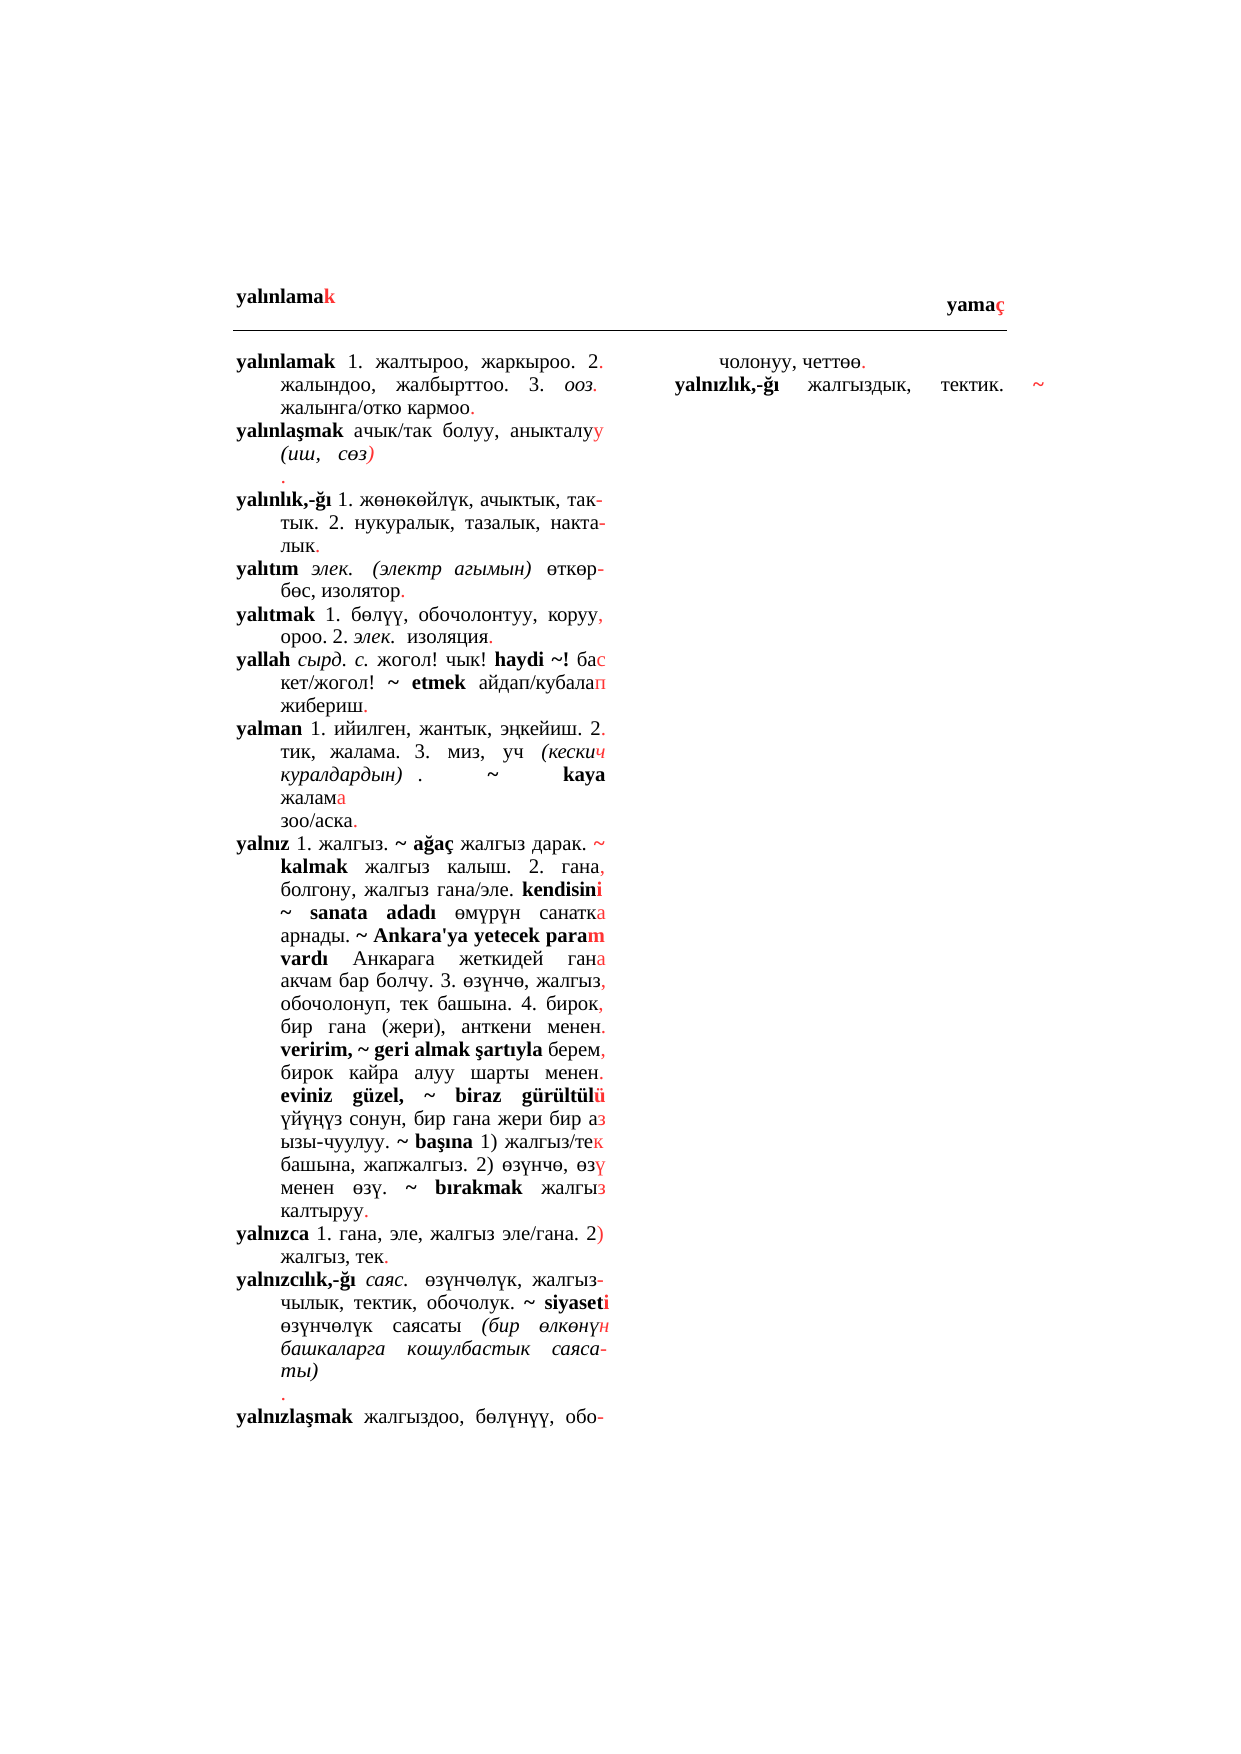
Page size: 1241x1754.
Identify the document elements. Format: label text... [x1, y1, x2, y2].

text yalıtmak 1. бөлүү, обочолонтуу, коруу, ороо. 2. элек. изоляция. [236, 603, 609, 648]
text чылык, тектик, обочолук. ~ siyaseti өзүнчөлүк саясаты (бир өлкөнүн башкаларга кошулбастык саяса- [280, 1291, 609, 1359]
text yalnızlık,-ğı жалгыздык, тектик. ~ [674, 373, 1065, 396]
text yamaç [886, 292, 1065, 316]
text yalnız 1. жалгыз. ~ ağaç жалгыз дарак. ~ kalmak жалгыз калыш. 2. гана, [236, 832, 609, 878]
text чолонуу, четтөө. [674, 350, 1061, 373]
text yalınlık,-ğı 1. жөнөкөйлүк, ачыктык, так- [236, 488, 609, 511]
text yalnızcılık,-ğı саяс. өзүнчөлүк, жалгыз- [236, 1268, 609, 1291]
text тык. 2. нукуралык, тазалык, накта- лык. [280, 511, 606, 557]
text жалгыз, тек. [280, 1245, 390, 1268]
text ты) . [280, 1359, 328, 1405]
text yalman 1. ийилген, жантык, эңкейиш. 2. тик, жалама. 3. миз, уч (кескич куралдардын) . ~ kaya жалама [236, 717, 606, 809]
text ~ sanata adadı өмүрүн санатка арнады. ~ Ankara'ya yetecek param [280, 901, 606, 947]
text yallah сырд. с. жогол! чык! haydi ~! бас кет/жогол! ~ etmek айдап/кубалап жибериш. [236, 648, 606, 717]
text зоо/аска. [280, 809, 359, 832]
text yalınlaşmak ачык/так болуу, аныкталуу [236, 419, 609, 442]
text eviniz güzel, ~ biraz gürültülü үйүңүз сонун, бир гана жери бир аз ызы-чуулуу. ~ başına 1) жалгыз/тек [280, 1084, 606, 1153]
text бир гана (жери), анткени менен. veririm, ~ geri almak şartıyla берем, бирок кайра алуу шарты менен. [280, 1016, 606, 1084]
text бөс, изолятор. [280, 579, 407, 603]
text yalınlamak 1. жалтыроо, жаркыроо. 2. жалындоо, жалбырттоо. 3. ооз. жалынга/отко кармоо. [236, 350, 606, 419]
text башына, жапжалгыз. 2) өзүнчө, өзү менен өзү. ~ bırakmak жалгыз калтыруу. [280, 1153, 606, 1222]
text yalınlamak [236, 284, 336, 308]
text yalnızca 1. гана, эле, жалгыз эле/гана. 2) [236, 1222, 609, 1245]
text yalnızlaşmak жалгыздоо, бөлүнүү, обо- [236, 1405, 606, 1428]
text болгону, жалгыз гана/эле. kendisini [280, 878, 606, 901]
text vardı Анкарага жеткидей гана акчам бар болчу. 3. өзүнчө, жалгыз, обочолонуп, тек башына. 4. бирок, [280, 947, 606, 1015]
text yalıtım элек. (электр агымын) өткөр- [236, 557, 609, 579]
text (иш, сөз) . [280, 442, 374, 488]
